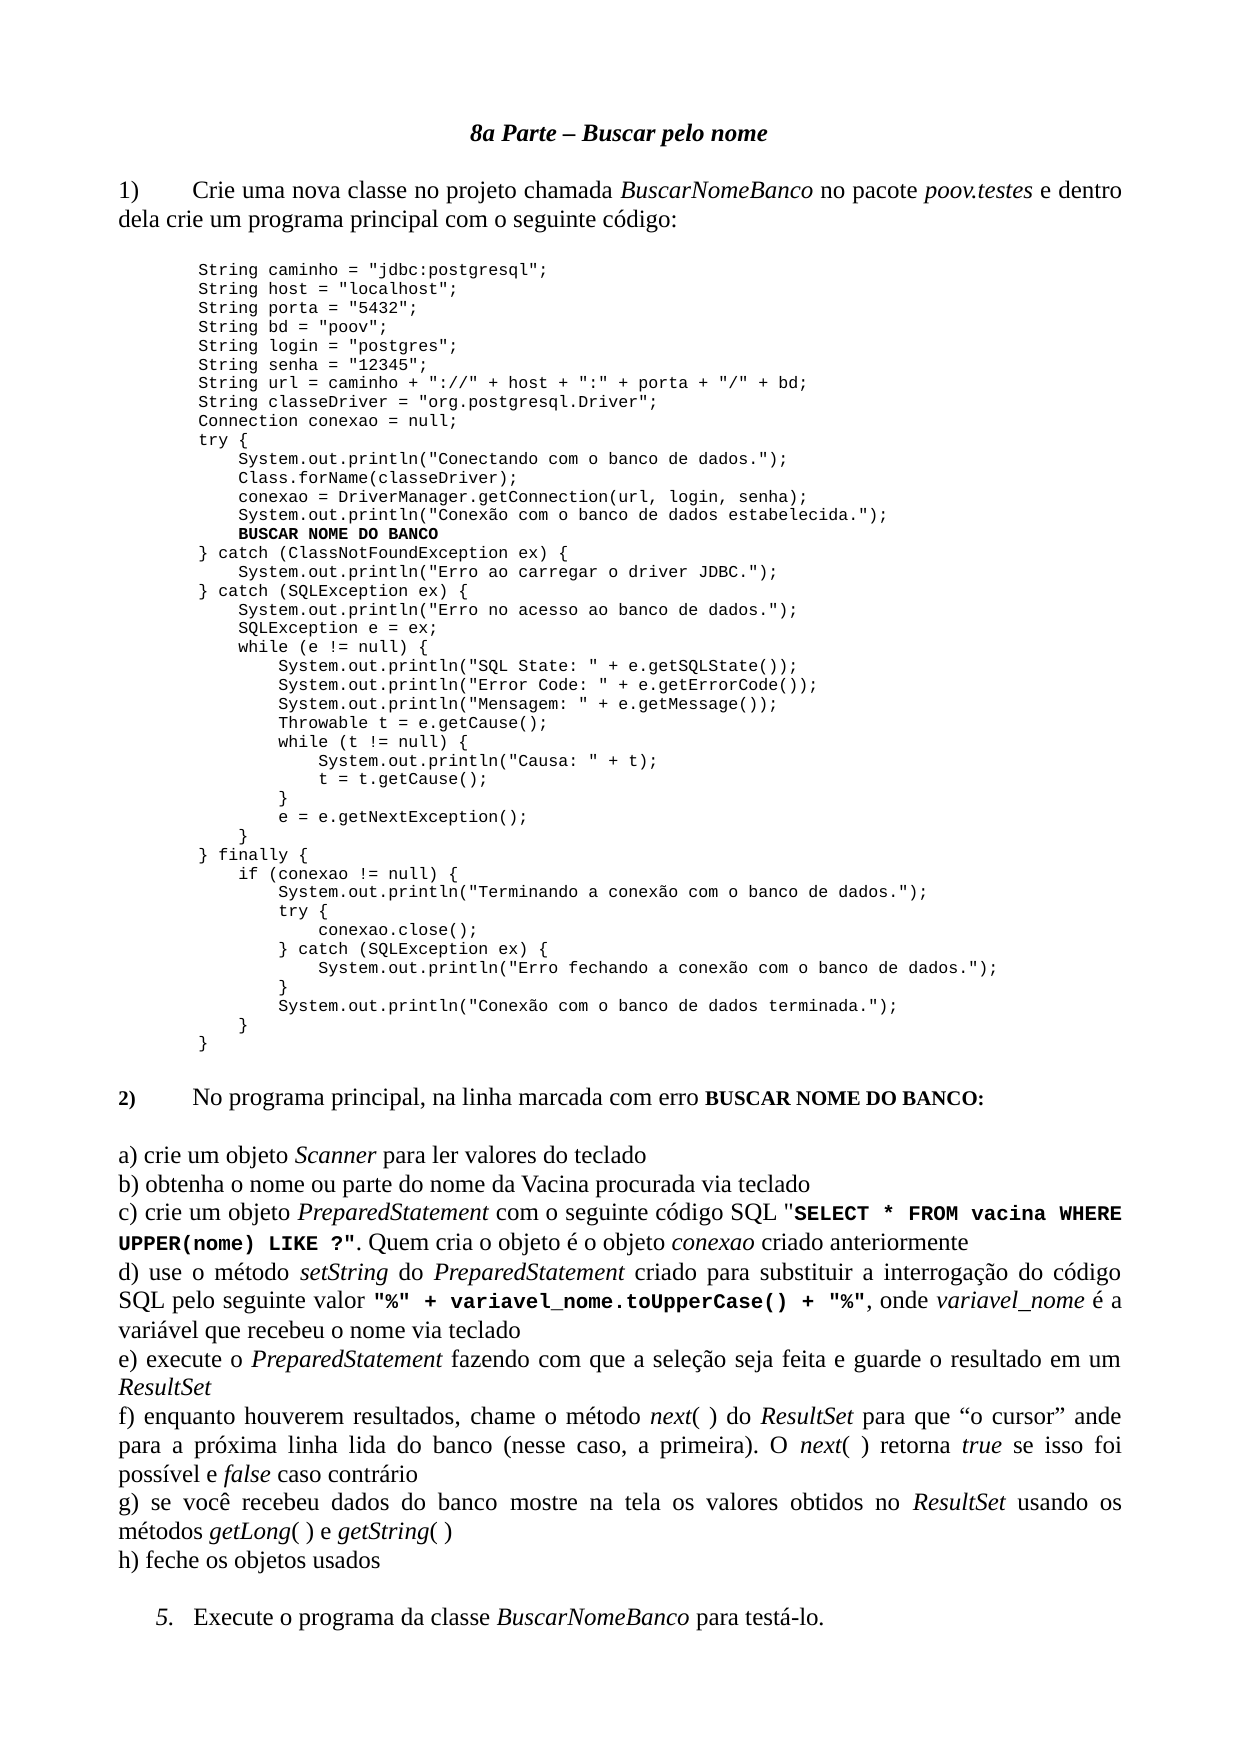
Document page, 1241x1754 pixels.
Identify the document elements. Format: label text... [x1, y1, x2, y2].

list f) enquanto houverem resultados, chame o método next( ) do ResultSet para que “o cursor” ande para a próxima linha lida do banco (nesse caso, a primeira). O next( ) retorna true se isso foi possível e false caso contrário [118, 1401, 1122, 1487]
list d) use o método setString do PreparedStatement criado para substituir a interrogação do código SQL pelo seguinte valor "%" + variavel_nome.toUpperCase() + "%", onde variavel_nome é a variável que recebeu o nome via teclado [80, 1257, 1122, 1344]
text while (t != null) { [118, 733, 1122, 752]
list e) execute o PreparedStatement fazendo com que a seleção seja feita e guarde o resultado em um ResultSet [118, 1344, 1122, 1401]
text } [118, 1035, 1122, 1054]
text 8a Parte – Buscar pelo nome [118, 118, 1122, 147]
text BUSCAR NOME DO BANCO [118, 526, 1122, 545]
text System.out.println("Conexão com o banco de dados terminada."); [118, 997, 1122, 1016]
text String senha = "12345"; [118, 356, 1122, 375]
list h) feche os objetos usados [118, 1545, 1122, 1574]
text System.out.println("Causa: " + t); [118, 752, 1122, 771]
list b) obtenha o nome ou parte do nome da Vacina procurada via teclado [118, 1169, 1122, 1197]
text System.out.println("Erro no acesso ao banco de dados."); [118, 601, 1122, 620]
text String caminho = "jdbc:postgresql"; [118, 262, 1122, 281]
text } finally { [118, 846, 1122, 865]
text } [118, 1016, 1122, 1035]
text Throwable t = e.getCause(); [118, 714, 1122, 733]
text String bd = "poov"; [118, 318, 1122, 337]
list g) se você recebeu dados do banco mostre na tela os valores obtidos no ResultSet usando os métodos getLong( ) e getString( ) [118, 1487, 1122, 1545]
list No programa principal, na linha marcada com erro BUSCAR NOME DO BANCO: [118, 1082, 1122, 1111]
text try { [118, 432, 1122, 450]
list c) crie um objeto PreparedStatement com o seguinte código SQL "SELECT * FROM vacina WHERE UPPER(nome) LIKE ?". Quem cria o objeto é o objeto conexao criado anteriormente [80, 1197, 1122, 1257]
text t = t.getCause(); [118, 771, 1122, 790]
list Crie uma nova classe no projeto chamada BuscarNomeBanco no pacote poov.testes e dentro dela crie um programa principal com o seguinte código: [118, 176, 1122, 233]
text while (e != null) { [118, 639, 1122, 658]
text SQLException e = ex; [118, 620, 1122, 639]
text conexao.close(); [118, 922, 1122, 941]
text String login = "postgres"; [118, 337, 1122, 356]
text System.out.println("Conexão com o banco de dados estabelecida."); [118, 507, 1122, 526]
text String porta = "5432"; [118, 299, 1122, 318]
text e = e.getNextException(); [118, 809, 1122, 827]
text } [118, 978, 1122, 997]
text System.out.println("Error Code: " + e.getErrorCode()); [118, 677, 1122, 696]
text } catch (SQLException ex) { [118, 941, 1122, 959]
text if (conexao != null) { [118, 865, 1122, 884]
text } catch (SQLException ex) { [118, 582, 1122, 601]
text String url = caminho + "://" + host + ":" + porta + "/" + bd; [118, 375, 1122, 394]
list Execute o programa da classe BuscarNomeBanco para testá-lo. [156, 1602, 1122, 1631]
text Class.forName(classeDriver); [118, 469, 1122, 488]
list a) crie um objeto Scanner para ler valores do teclado [118, 1140, 1122, 1169]
text } catch (ClassNotFoundException ex) { [118, 545, 1122, 563]
text String host = "localhost"; [118, 281, 1122, 299]
text System.out.println("Conectando com o banco de dados."); [118, 450, 1122, 469]
text System.out.println("Erro ao carregar o driver JDBC."); [118, 563, 1122, 582]
text System.out.println("Mensagem: " + e.getMessage()); [118, 696, 1122, 714]
text conexao = DriverManager.getConnection(url, login, senha); [118, 488, 1122, 507]
text try { [118, 903, 1122, 922]
text } [118, 827, 1122, 846]
text System.out.println("Terminando a conexão com o banco de dados."); [118, 884, 1122, 903]
text } [118, 790, 1122, 809]
text Connection conexao = null; [118, 413, 1122, 432]
text System.out.println("Erro fechando a conexão com o banco de dados."); [118, 959, 1122, 978]
text String classeDriver = "org.postgresql.Driver"; [118, 394, 1122, 413]
text System.out.println("SQL State: " + e.getSQLState()); [118, 658, 1122, 677]
